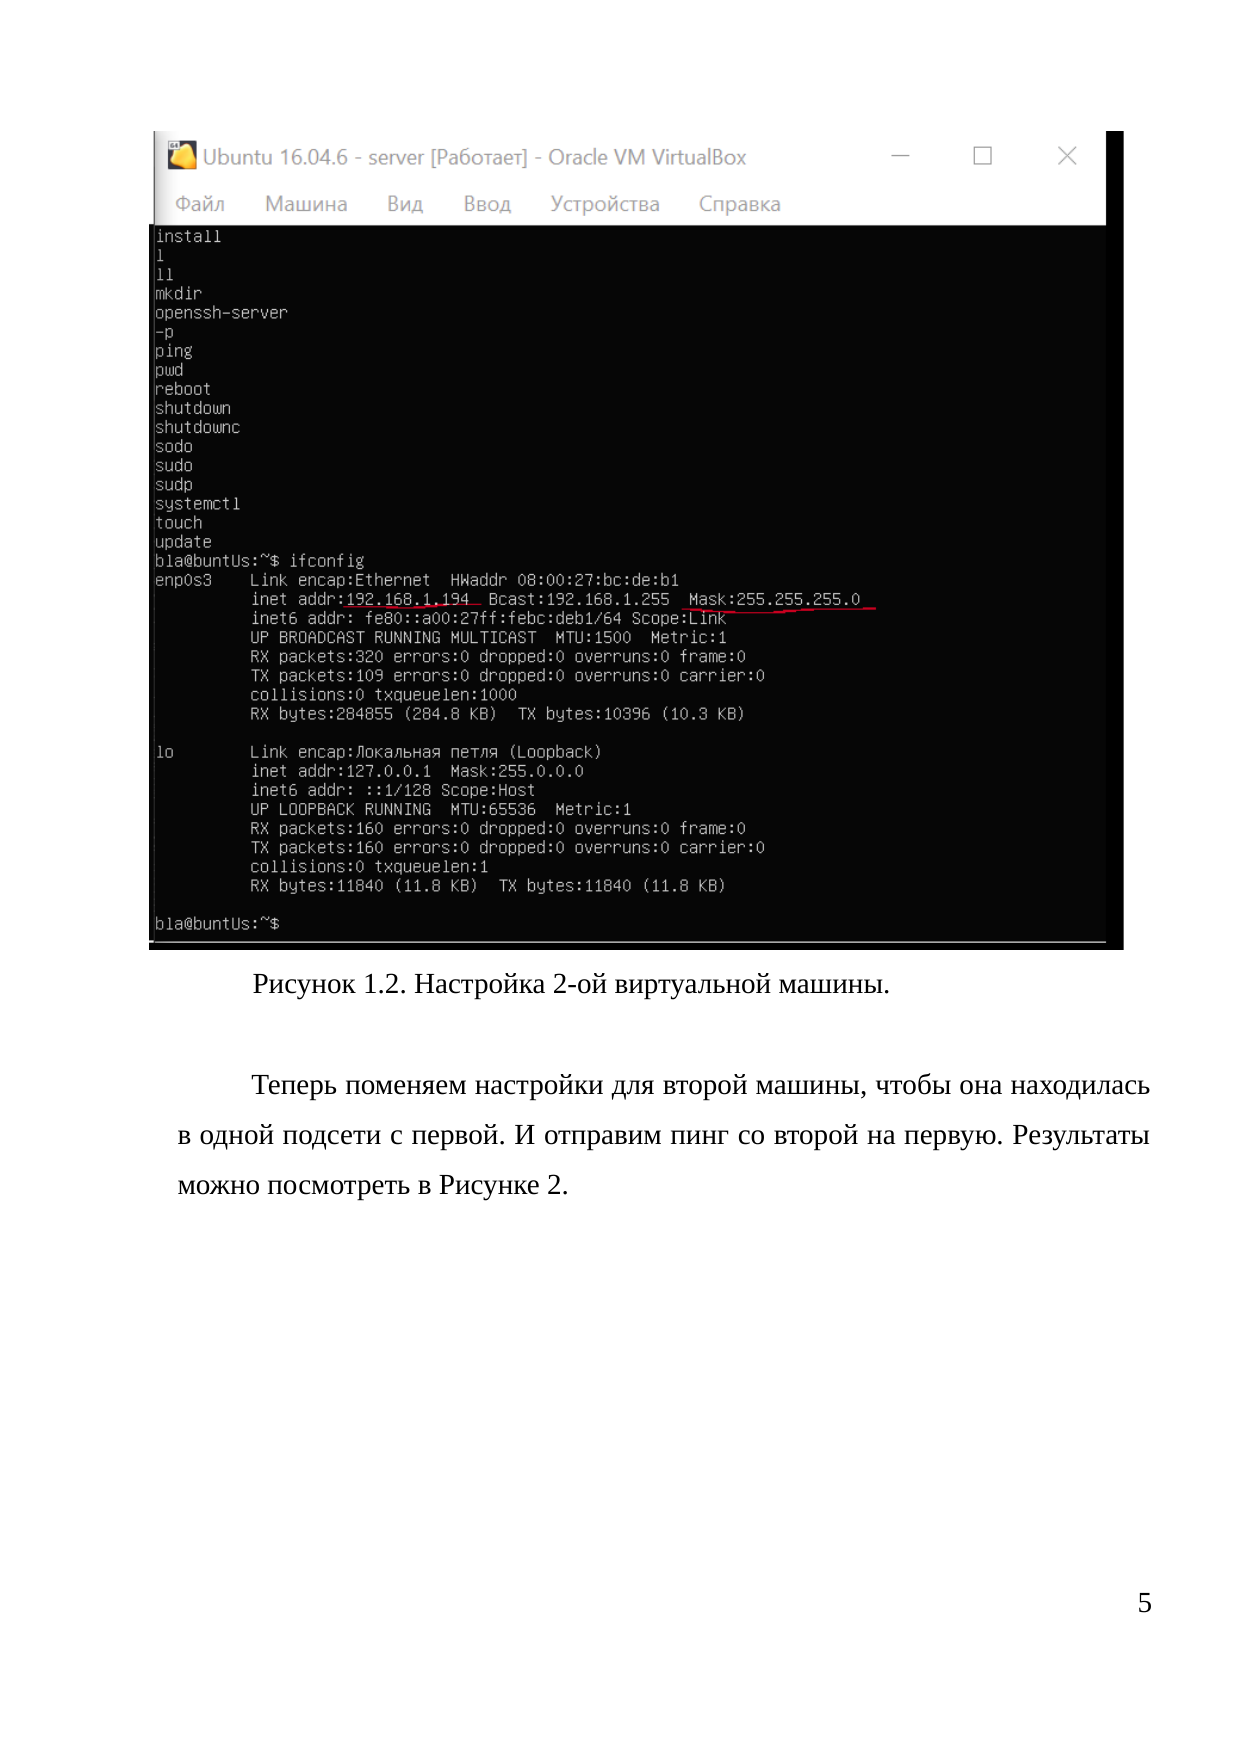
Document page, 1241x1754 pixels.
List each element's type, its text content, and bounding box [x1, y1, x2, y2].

text Теперь поменяем настройки для второй машины, чтобы она находилась в одной подсети с первой. И отправим пинг со второй на первую. Результаты можно посмотреть в Рисунке 2. [177, 1067, 1152, 1201]
text Рисунок 1.2. Настройка 2-ой виртуальной машины. [177, 118, 1152, 1000]
picture [149, 131, 1124, 950]
